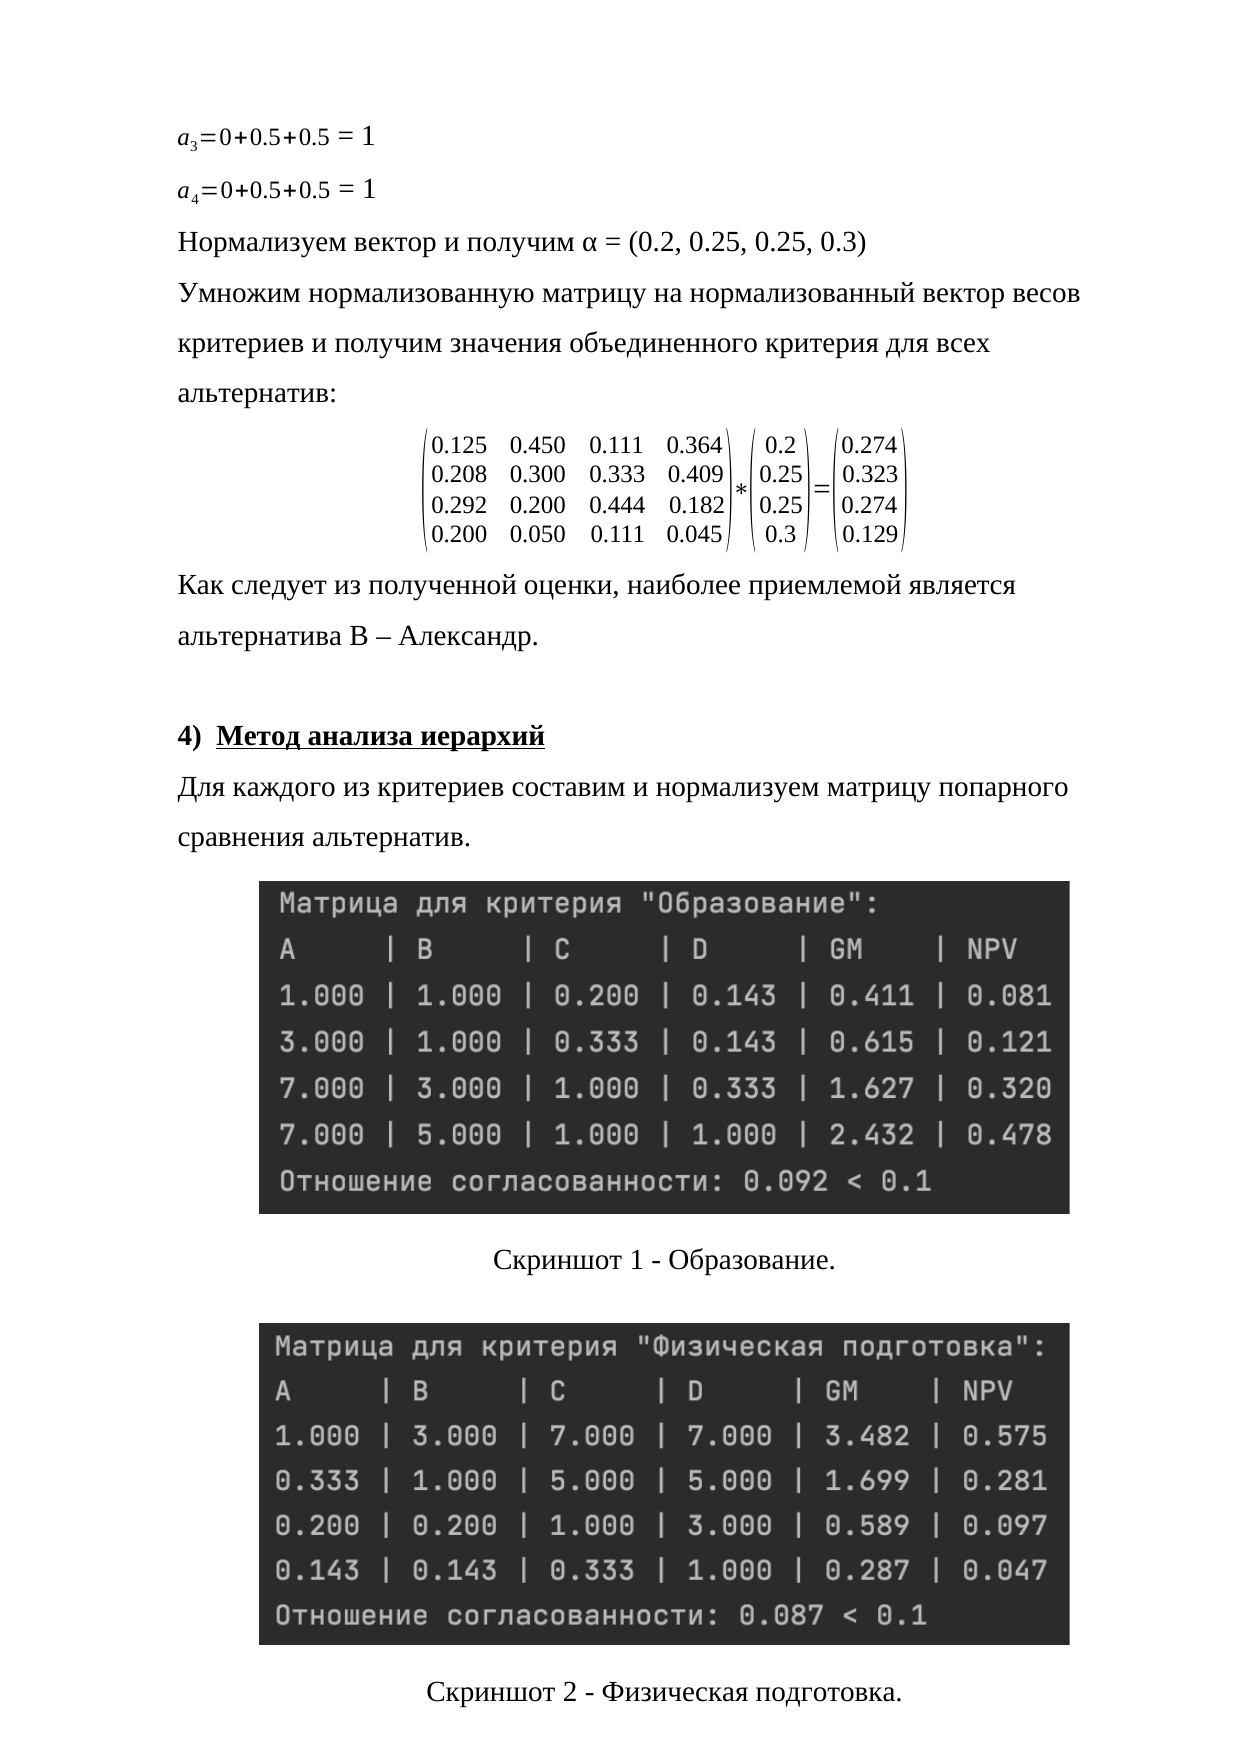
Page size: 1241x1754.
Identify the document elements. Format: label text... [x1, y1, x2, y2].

text = 1 [177, 118, 1152, 154]
text = 1 [177, 171, 1152, 208]
text Скриншот 1 - Образование. [259, 1214, 1069, 1276]
text Умножим нормализованную матрицу на нормализованный вектор весов критериев и получим значения объединенного критерия для всех альтернатив: [177, 275, 1152, 409]
text Для каждого из критериев составим и нормализуем матрицу попарного сравнения альтернатив. [177, 769, 1152, 853]
text Скриншот 2 - Физическая подготовка. [259, 1645, 1069, 1707]
text Нормализуем вектор и получим α = (0.2, 0.25, 0.25, 0.3) [177, 224, 1152, 258]
picture [259, 881, 1070, 1214]
picture [259, 1323, 1070, 1645]
text 4) Метод анализа иерархий [177, 718, 1152, 752]
text Как следует из полученной оценки, наиболее приемлемой является альтернатива B – Александр. [177, 567, 1152, 651]
